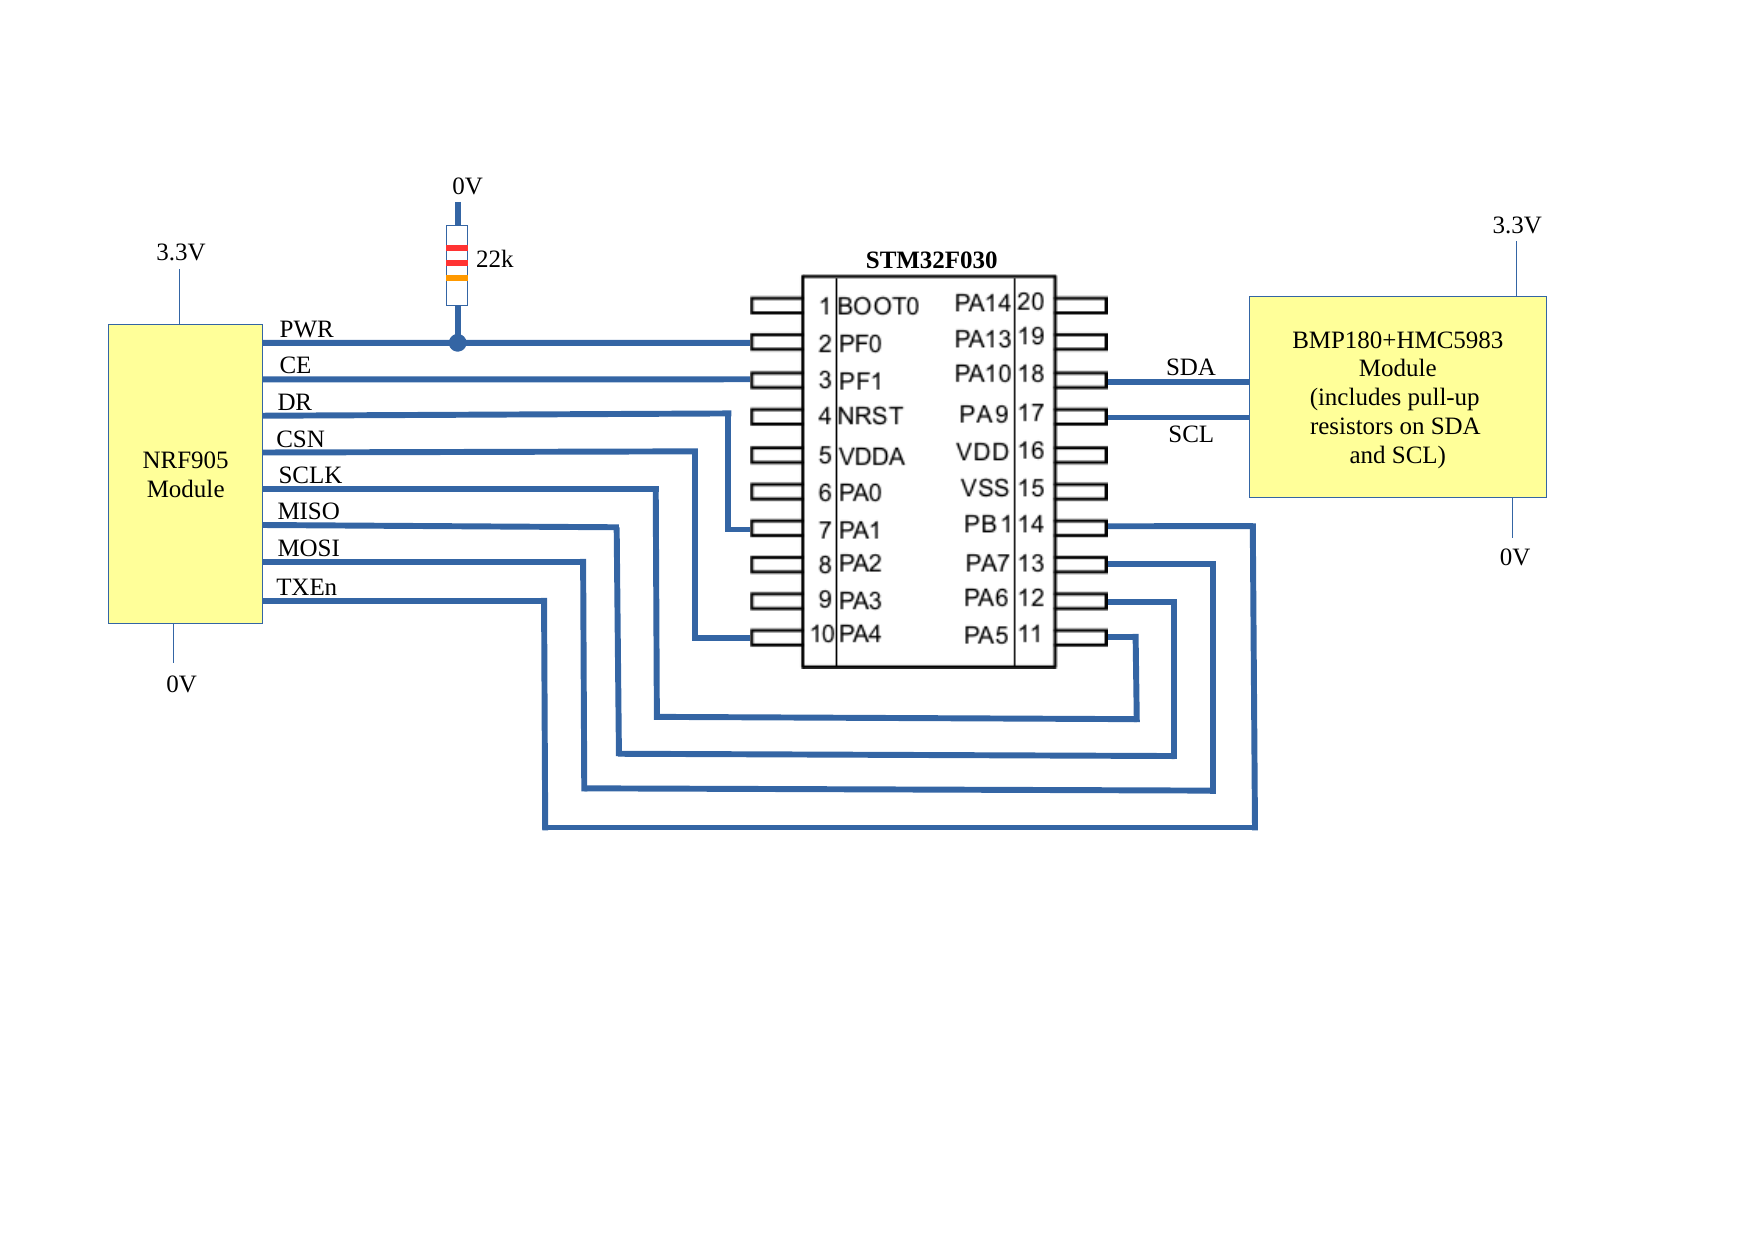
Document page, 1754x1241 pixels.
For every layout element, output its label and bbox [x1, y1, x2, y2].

picture [750, 274, 1108, 669]
